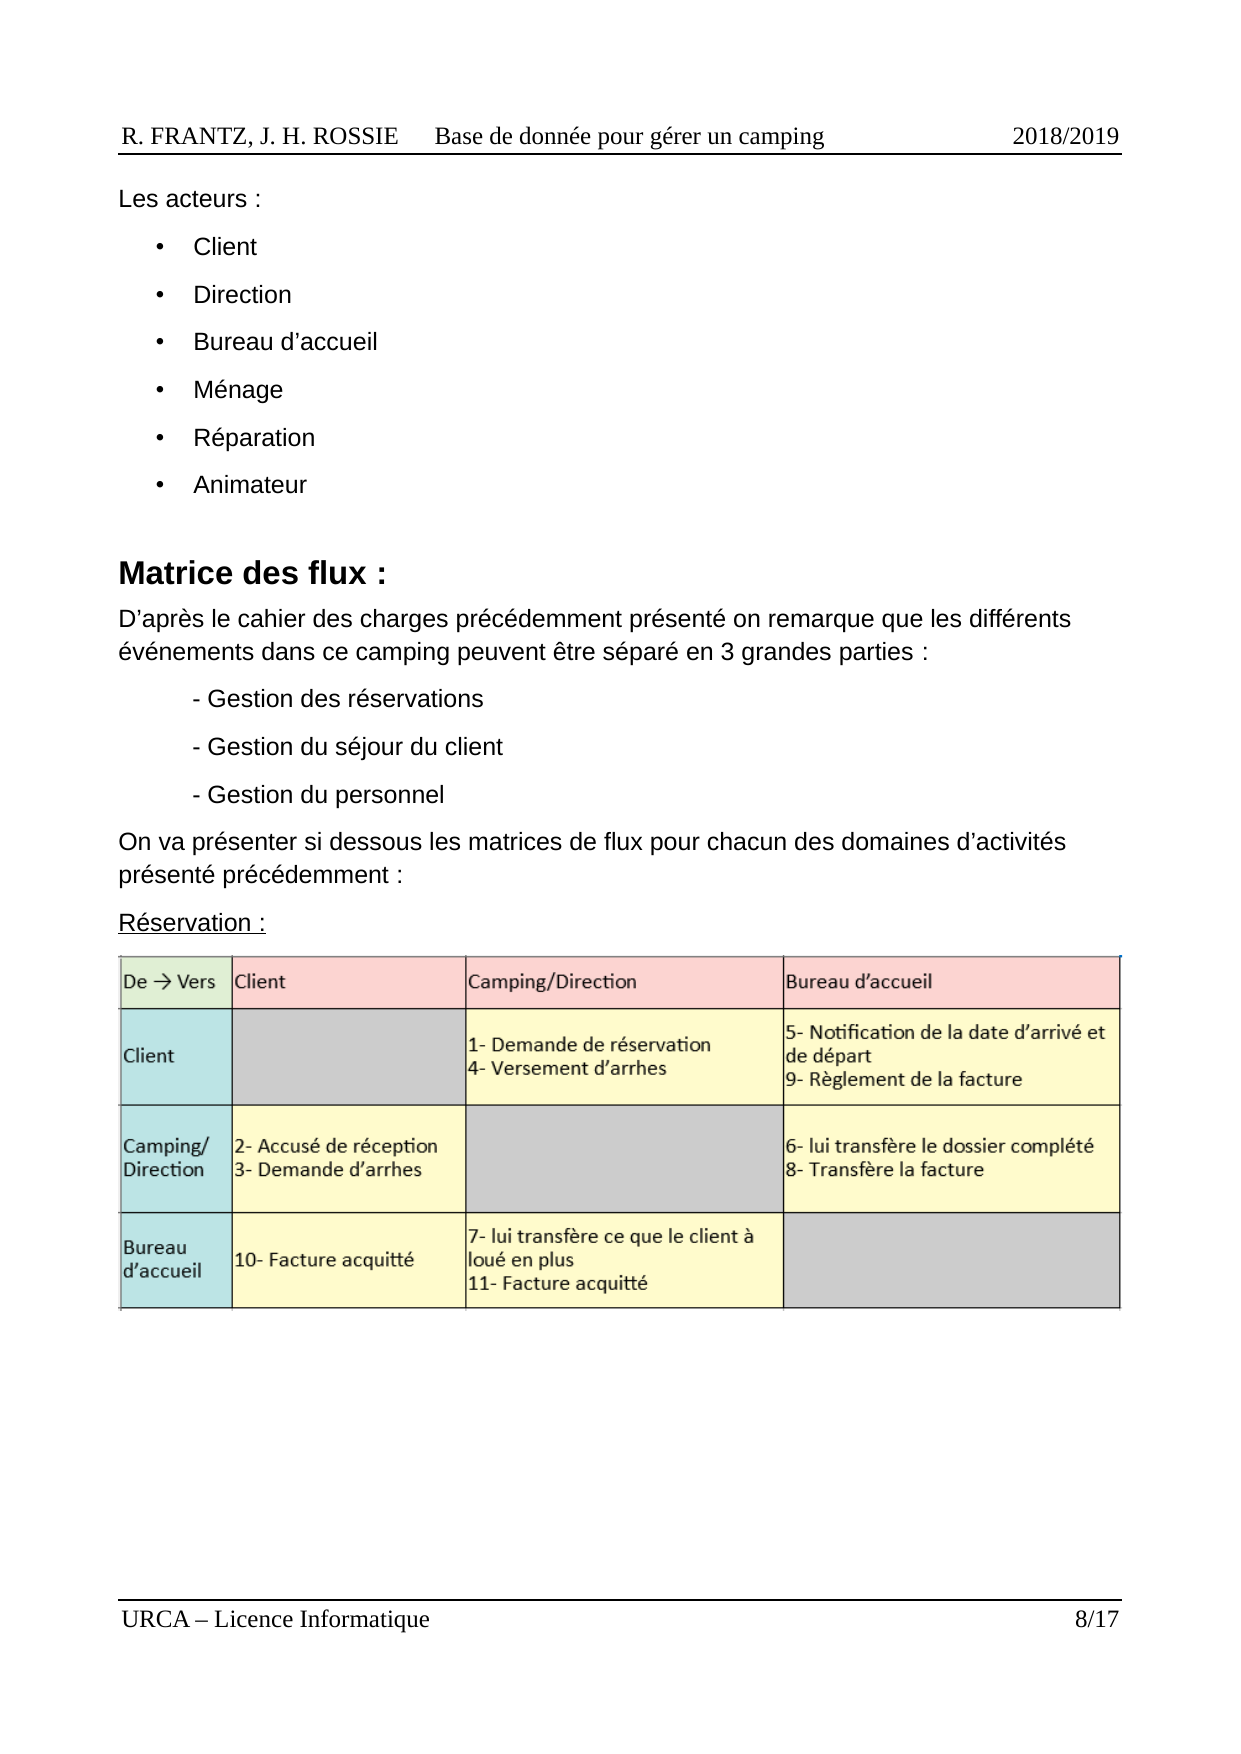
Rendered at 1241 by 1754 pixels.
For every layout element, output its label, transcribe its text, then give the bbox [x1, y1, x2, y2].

list Bureau d’accueil [156, 327, 1122, 356]
list Animateur [156, 470, 1122, 499]
text - Gestion du personnel [118, 779, 1122, 808]
text Réservation : [118, 908, 1122, 937]
text - Gestion des réservations [118, 684, 1122, 713]
text On va présenter si dessous les matrices de flux pour chacun des domaines d’activités présenté précédemment : [118, 827, 1122, 889]
text Les acteurs : [118, 184, 1122, 213]
picture [118, 955, 1123, 1311]
list Direction [156, 279, 1122, 308]
list Réparation [156, 423, 1122, 452]
text - Gestion du séjour du client [118, 732, 1122, 761]
text D’après le cahier des charges précédemment présenté on remarque que les différents événements dans ce camping peuvent être séparé en 3 grandes parties : [118, 604, 1122, 666]
list Client [156, 232, 1122, 261]
list Ménage [156, 375, 1122, 404]
subtitle Matrice des flux : [118, 553, 1122, 591]
